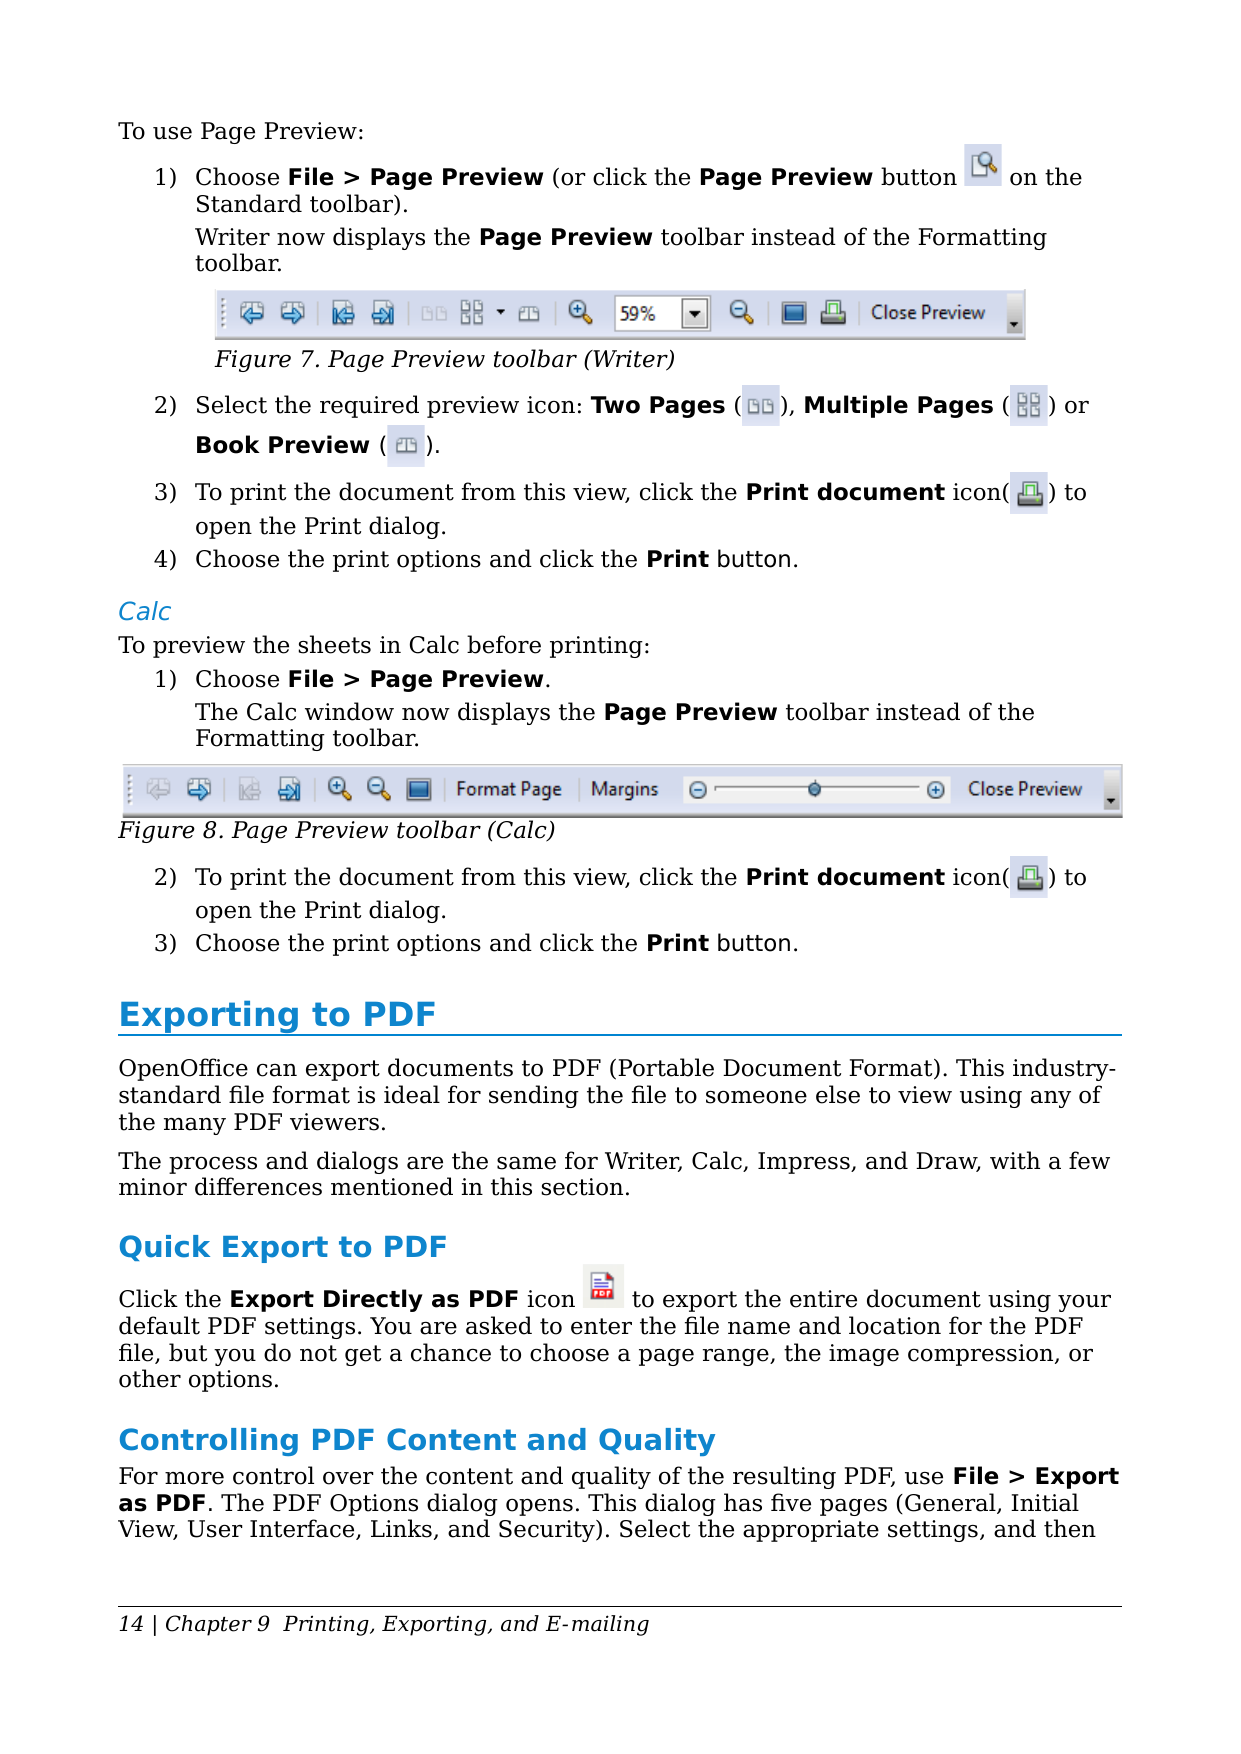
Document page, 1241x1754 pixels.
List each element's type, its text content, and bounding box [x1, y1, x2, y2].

list To print the document from this view, click the Print document icon() to open the Print dialog. [177, 857, 1122, 924]
list To use Page Preview: [118, 118, 1122, 145]
picture [122, 764, 1123, 818]
list Choose the print options and click the Print button. [177, 546, 1122, 573]
picture [964, 144, 1002, 186]
list Select the required preview icon: Two Pages (), Multiple Pages () or Book Preview (). [177, 385, 1122, 466]
picture [1010, 472, 1048, 514]
text Figure 8. Page Preview toolbar (Calc) [118, 764, 1127, 844]
subtitle Calc [118, 597, 1122, 626]
picture [1010, 856, 1048, 898]
list The Calc window now displays the Page Preview toolbar instead of the Formatting toolbar. [195, 699, 1122, 752]
list Writer now displays the Page Preview toolbar instead of the Formatting toolbar. [195, 224, 1122, 277]
list Choose File > Page Preview (or click the Page Preview button on the Standard toolbar). [177, 145, 1122, 217]
picture [742, 385, 780, 426]
picture [214, 289, 1026, 340]
subtitle Exporting to PDF [118, 996, 1122, 1034]
picture [582, 1264, 625, 1308]
subtitle Quick Export to PDF [118, 1231, 1122, 1265]
text Figure 7. Page Preview toolbar (Writer) [215, 346, 1026, 373]
picture [387, 425, 425, 467]
subtitle Controlling PDF Content and Quality [118, 1423, 1122, 1457]
text The process and dialogs are the same for Writer, Calc, Impress, and Draw, with a few minor differences mentioned in this section. [118, 1148, 1122, 1201]
text OpenOffice can export documents to PDF (Portable Document Format). This industry-standard file format is ideal for sending the file to someone else to view using any of the many PDF viewers. [118, 1055, 1122, 1135]
picture [1010, 385, 1048, 426]
list Choose File > Page Preview. [177, 666, 1122, 692]
list To print the document from this view, click the Print document icon() to open the Print dialog. [177, 473, 1122, 540]
list Choose the print options and click the Print button. [177, 930, 1122, 957]
text For more control over the content and quality of the resulting PDF, use File > Export as PDF. The PDF Options dialog opens. This dialog has five pages (General, Initial View, User Interface, Links, and Security). Select the appropriate settings, and then [118, 1463, 1122, 1543]
list To preview the sheets in Calc before printing: [118, 633, 1122, 659]
text Click the Export Directly as PDF icon to export the entire document using your default PDF settings. You are asked to enter the file name and location for the PDF file, but you do not get a chance to choose a page range, the image compression, or other options. [118, 1265, 1122, 1393]
